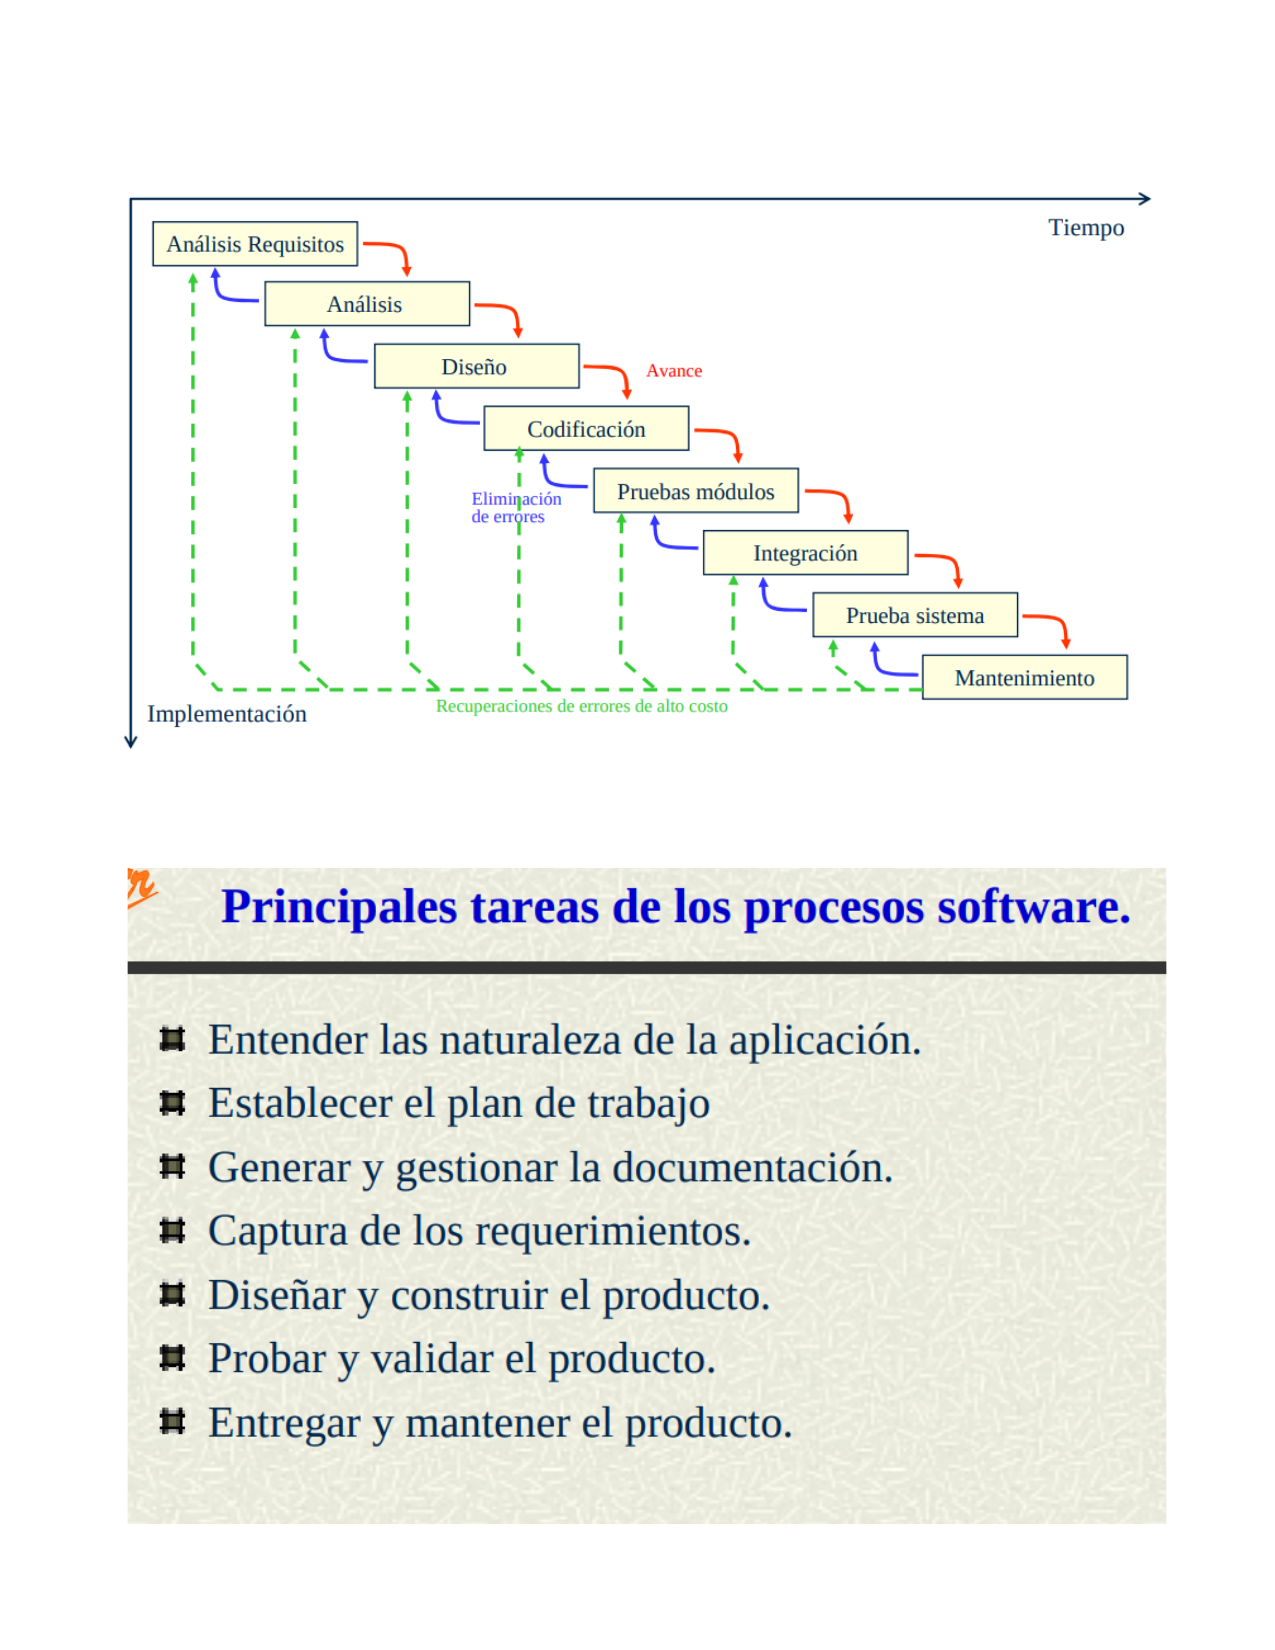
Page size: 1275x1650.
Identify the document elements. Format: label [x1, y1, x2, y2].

picture [118, 186, 1157, 760]
picture [127, 868, 1167, 1524]
